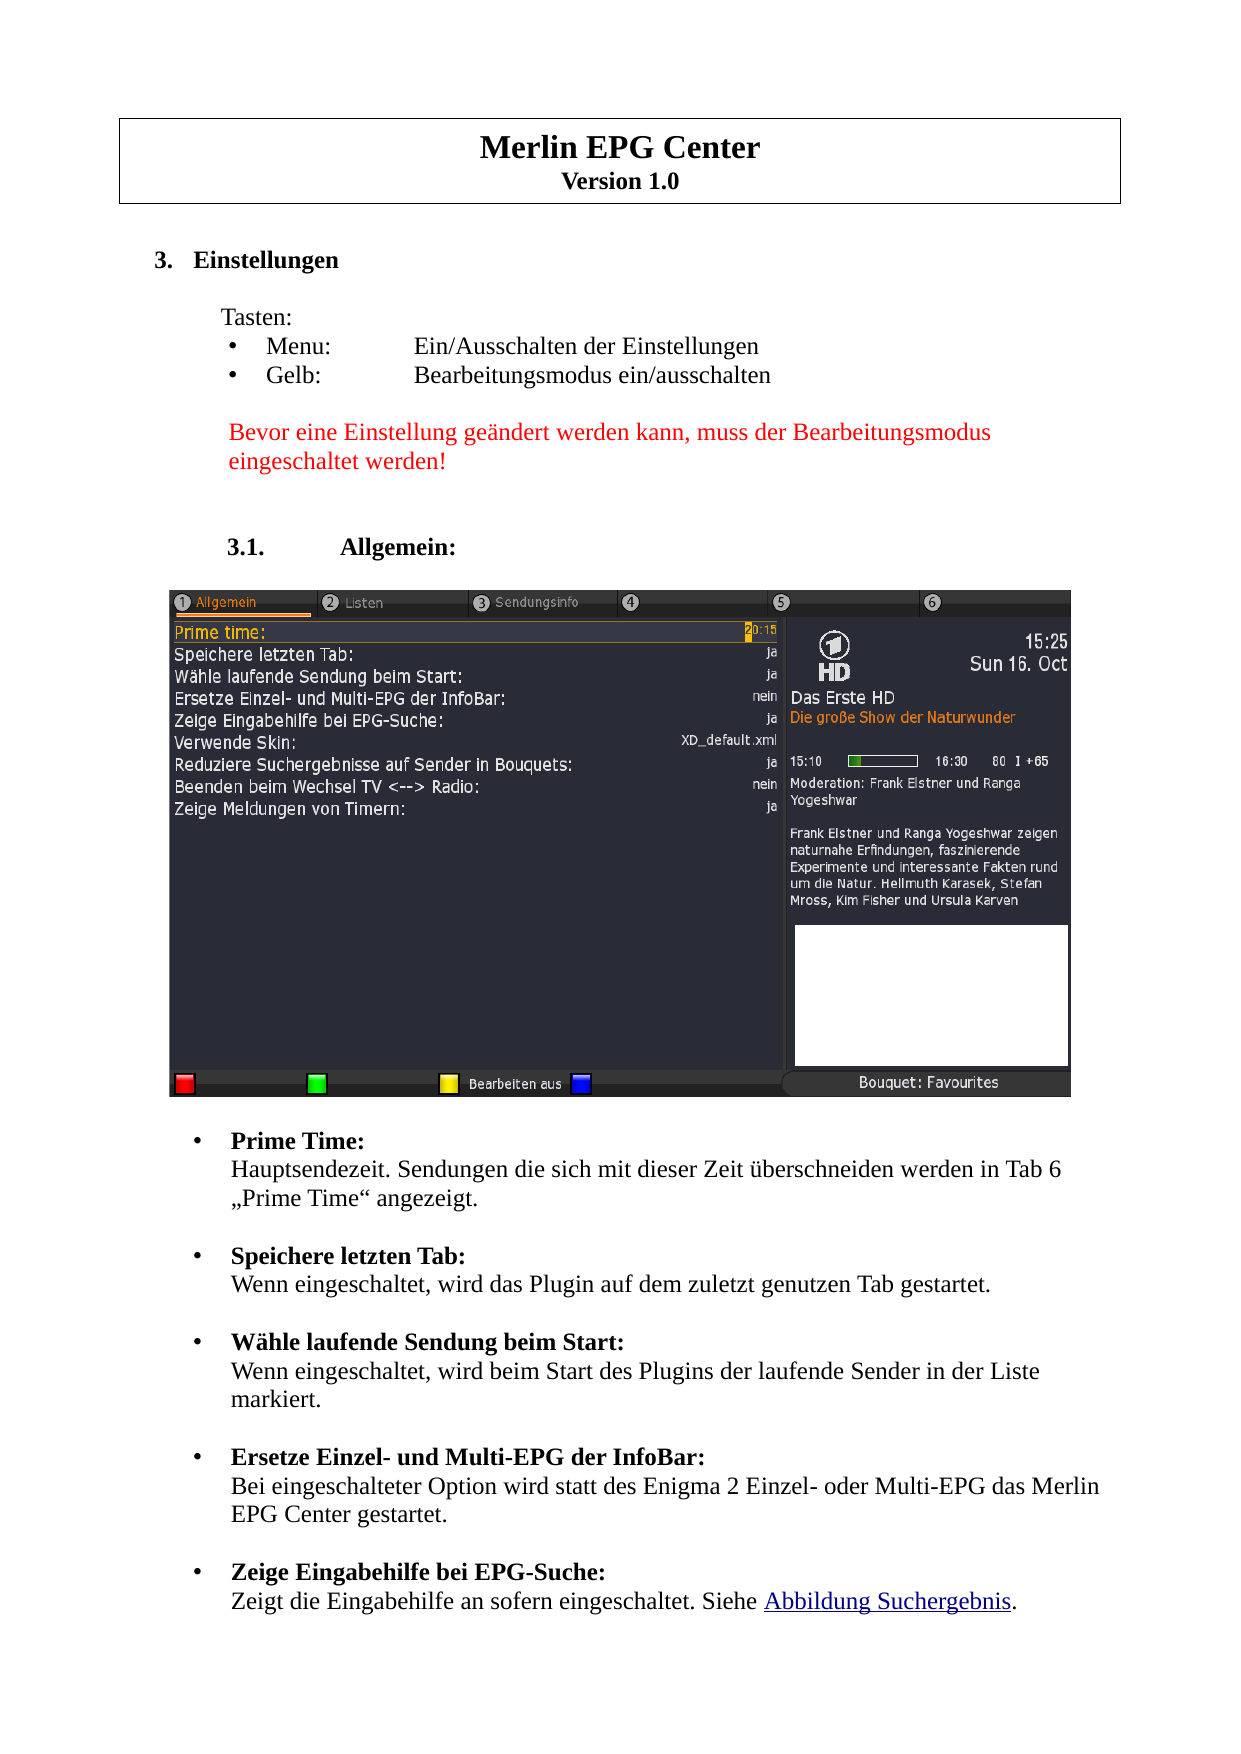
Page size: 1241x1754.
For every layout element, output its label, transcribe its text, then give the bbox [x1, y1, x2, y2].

list Zeigt die Eingabehilfe an sofern eingeschaltet. Siehe Abbildung Suchergebnis. [193, 1586, 1122, 1614]
list Wenn eingeschaltet, wird beim Start des Plugins der laufende Sender in der Liste markiert. [193, 1356, 1122, 1413]
list Hauptsendezeit. Sendungen die sich mit dieser Zeit überschneiden werden in Tab 6 „Prime Time“ angezeigt. [193, 1154, 1122, 1212]
list Zeige Eingabehilfe bei EPG-Suche: [193, 1557, 1122, 1586]
list Wenn eingeschaltet, wird das Plugin auf dem zuletzt genutzen Tab gestartet. [193, 1269, 1122, 1298]
list Einstellungen [148, 245, 1122, 274]
list Bevor eine Einstellung geändert werden kann, muss der Bearbeitungsmodus eingeschaltet werden! [228, 417, 1122, 475]
list Gelb: Bearbeitungsmodus ein/ausschalten [228, 360, 1122, 389]
picture [169, 590, 1071, 1097]
list Bei eingeschalteter Option wird statt des Enigma 2 Einzel- oder Multi-EPG das Merlin EPG Center gestartet. [193, 1471, 1122, 1528]
list Allgemein: [221, 532, 1122, 561]
list Prime Time: [193, 1126, 1122, 1154]
list Speichere letzten Tab: [193, 1241, 1122, 1269]
text Tasten: [221, 302, 1122, 331]
list Ersetze Einzel- und Multi-EPG der InfoBar: [193, 1442, 1122, 1471]
list Wähle laufende Sendung beim Start: [193, 1327, 1122, 1356]
list Menu: Ein/Ausschalten der Einstellungen [228, 331, 1122, 360]
